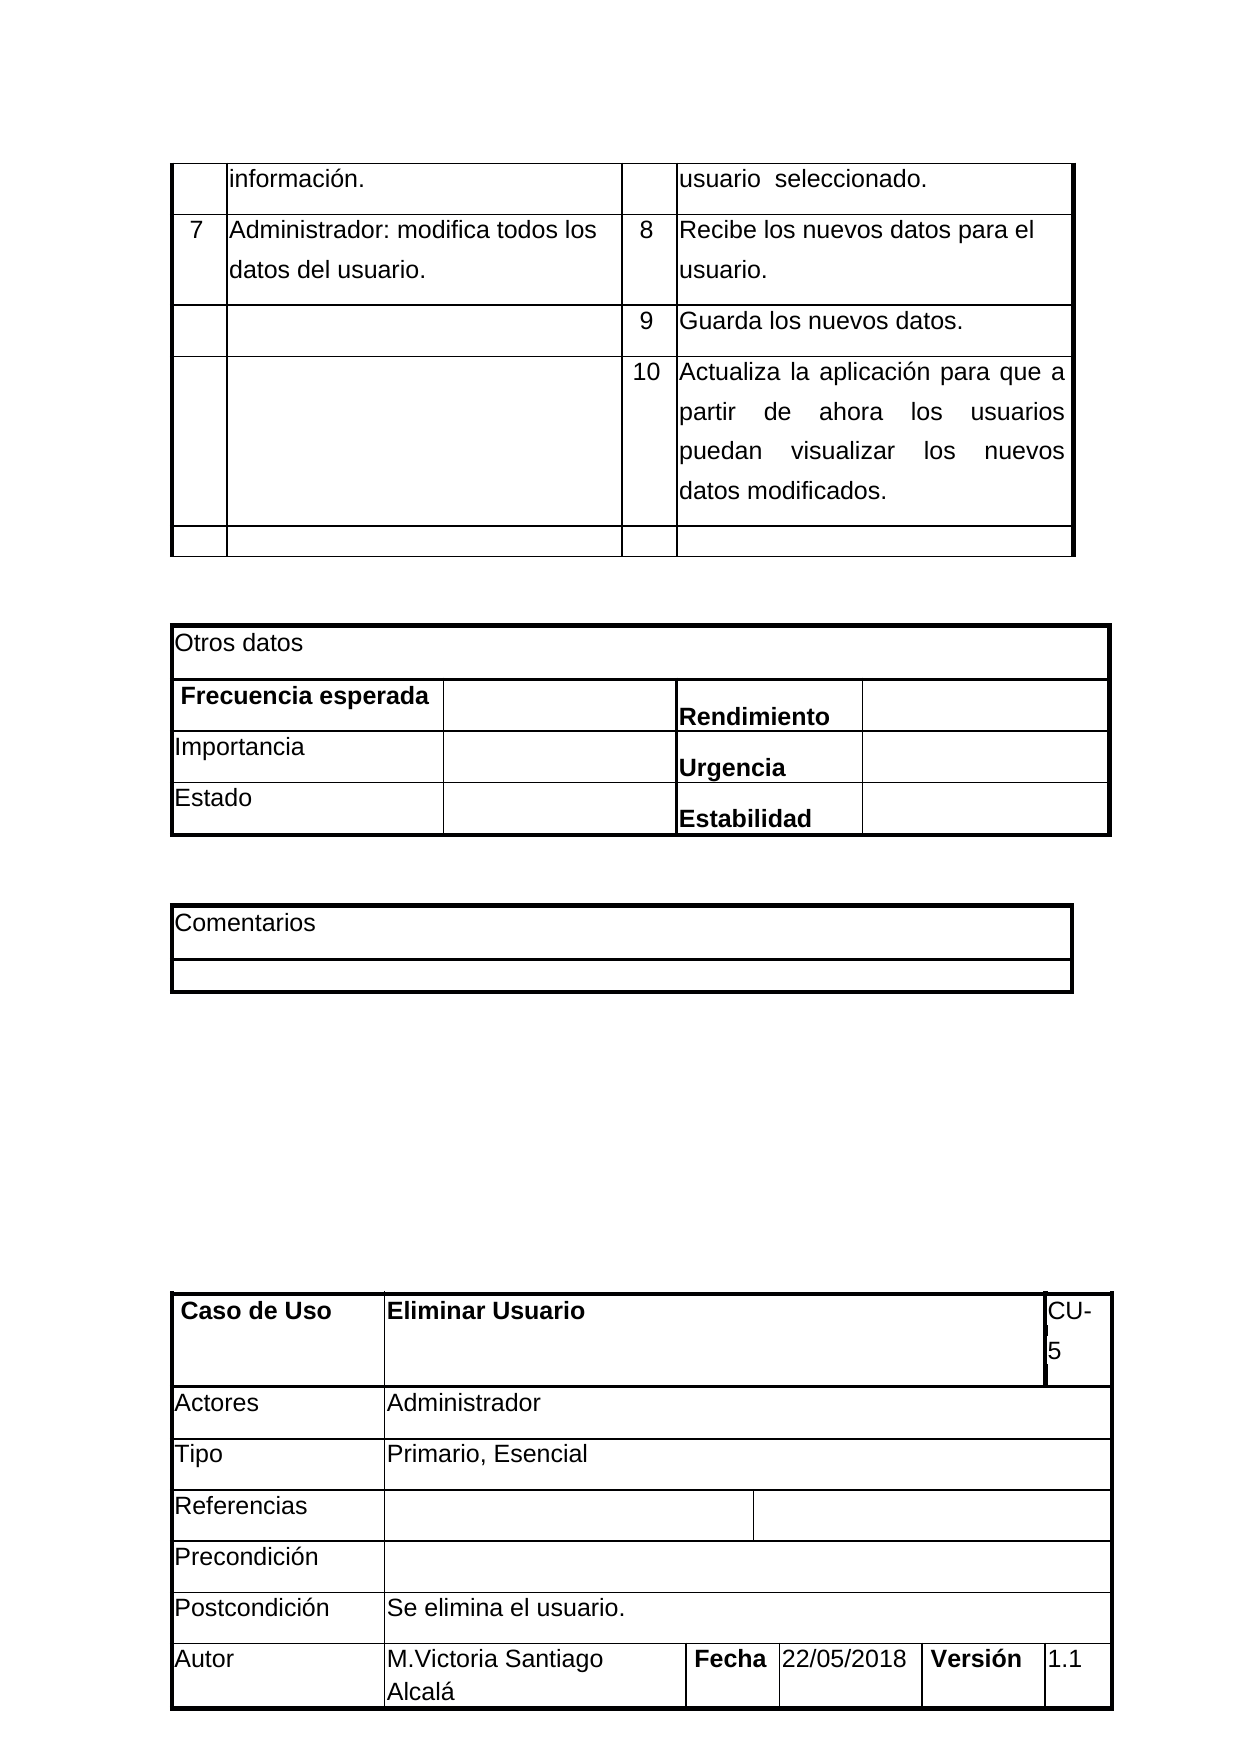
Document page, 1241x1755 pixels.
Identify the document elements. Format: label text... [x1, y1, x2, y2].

table_cell Postcondición [174, 1593, 384, 1642]
table_cell M.Victoria Santiago Alcalá [385, 1644, 685, 1706]
table_header Otros datos [174, 628, 1107, 678]
table_cell 9 [623, 306, 676, 356]
table_cell usuario seleccionado. [678, 164, 1071, 214]
table_cell [385, 1491, 753, 1540]
table_cell Autor [174, 1644, 384, 1706]
table_cell información. [228, 164, 621, 214]
table_cell [444, 783, 675, 833]
table_cell [174, 527, 226, 556]
table_cell Administrador: modifica todos los datos del usuario. [228, 215, 621, 304]
table_cell Importancia [174, 732, 443, 781]
table_cell [174, 306, 226, 356]
table_cell Actualiza la aplicación para que a partir de ahora los usuarios puedan visualizar los nuevos datos modificados. [678, 357, 1071, 525]
table_cell Urgencia [678, 732, 862, 781]
table_cell Administrador [385, 1388, 1110, 1438]
table_cell Fecha [687, 1644, 779, 1706]
table_cell [678, 527, 1071, 556]
table_cell [863, 732, 1107, 781]
table_cell 7 [174, 215, 226, 304]
table_cell Se elimina el usuario. [385, 1593, 1110, 1642]
table_header Caso de Uso [174, 1296, 384, 1385]
table_cell Estabilidad [678, 783, 862, 833]
table_cell 1.1 [1046, 1644, 1110, 1706]
table_cell Precondición [174, 1542, 384, 1591]
table_cell Recibe los nuevos datos para el usuario. [678, 215, 1071, 304]
table_cell Frecuencia esperada [174, 681, 443, 730]
table_cell 22/05/2018 [780, 1644, 921, 1706]
table_cell [174, 164, 226, 214]
table_cell [444, 732, 675, 781]
table_cell Actores [174, 1388, 384, 1438]
table_cell [863, 681, 1107, 730]
table_header Eliminar Usuario [385, 1296, 1043, 1385]
table_cell Rendimiento [678, 681, 862, 730]
table_cell [228, 527, 621, 556]
table_cell [385, 1542, 1110, 1591]
table_cell Primario, Esencial [385, 1440, 1110, 1489]
table_cell [444, 681, 675, 730]
table_cell [623, 164, 676, 214]
table_cell Estado [174, 783, 443, 833]
table_cell [754, 1491, 1110, 1540]
table_cell [174, 961, 1070, 989]
table_header CU-5 [1048, 1296, 1110, 1385]
table_cell 10 [623, 357, 676, 525]
table_cell [228, 306, 621, 356]
table_cell [863, 783, 1107, 833]
table_header Comentarios [174, 908, 1070, 958]
table_cell Guarda los nuevos datos. [678, 306, 1071, 356]
table_cell [228, 357, 621, 525]
table_cell Versión [923, 1644, 1044, 1706]
table_cell [174, 357, 226, 525]
table_cell 8 [623, 215, 676, 304]
table_cell [623, 527, 676, 556]
table_cell Referencias [174, 1491, 384, 1540]
table_cell Tipo [174, 1440, 384, 1489]
